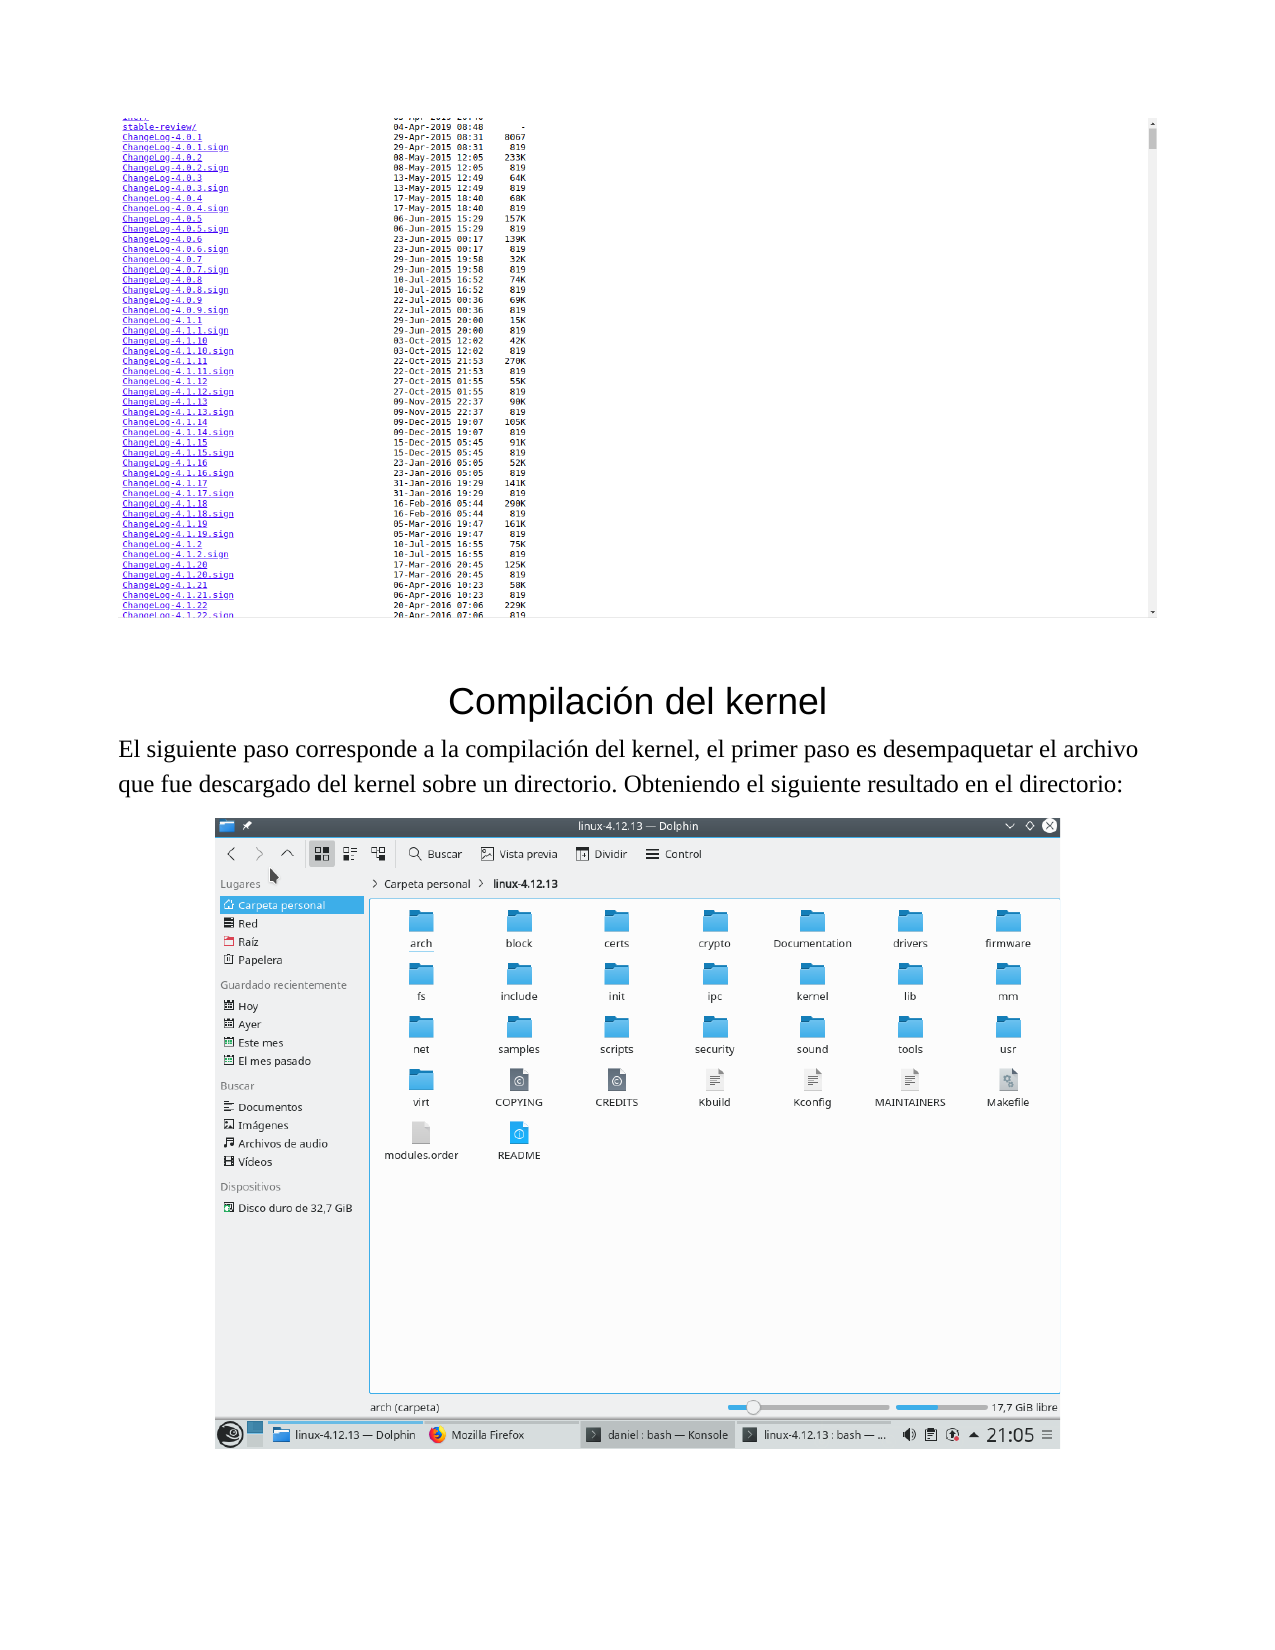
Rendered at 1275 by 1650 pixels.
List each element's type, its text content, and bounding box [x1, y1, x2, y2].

picture [118, 118, 1157, 618]
subtitle Compilación del kernel [118, 679, 1157, 722]
picture [215, 818, 1060, 1449]
text El siguiente paso corresponde a la compilación del kernel, el primer paso es desempaquetar el archivo que fue descargado del kernel sobre un directorio. Obteniendo el siguiente resultado en el directorio: [118, 734, 1157, 798]
